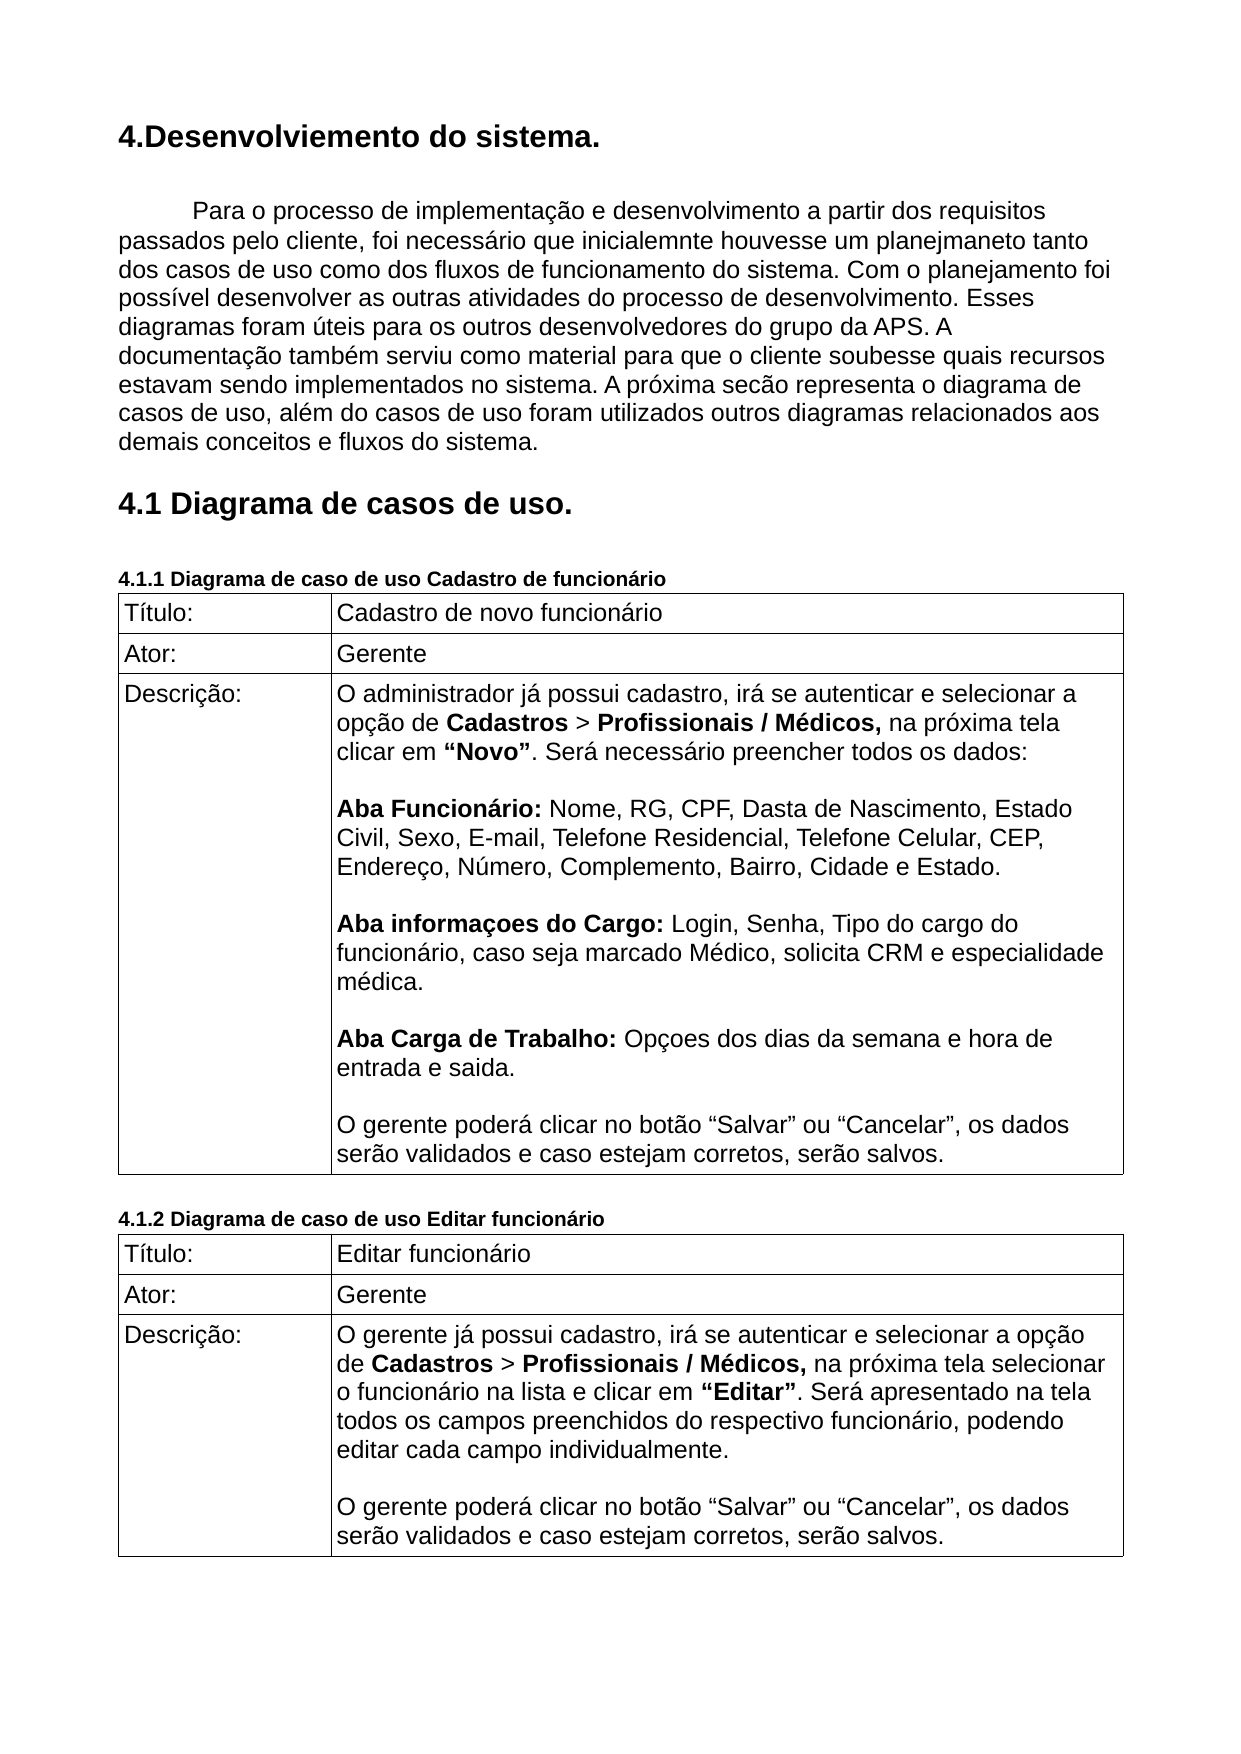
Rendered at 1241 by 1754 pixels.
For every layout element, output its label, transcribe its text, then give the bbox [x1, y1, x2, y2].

table_cell Ator: [119, 1275, 331, 1314]
table_cell O gerente já possui cadastro, irá se autenticar e selecionar a opção de Cadastros > Profissionais / Médicos, na próxima tela selecionar o funcionário na lista e clicar em “Editar”. Será apresentado na tela todos os campos preenchidos do respectivo funcionário, podendo editar cada campo individualmente. O gerente poderá clicar no botão “Salvar” ou “Cancelar”, os dados serão validados e caso estejam corretos, serão salvos. [332, 1315, 1123, 1556]
table_header Título: [119, 1235, 331, 1274]
table_cell Ator: [119, 634, 331, 673]
table_header Cadastro de novo funcionário [332, 594, 1123, 633]
text 4.1.1 Diagrama de caso de uso Cadastro de funcionário [118, 557, 1122, 592]
table_cell Gerente [332, 634, 1123, 673]
table_header Editar funcionário [332, 1235, 1123, 1274]
text 4.1.2 Diagrama de caso de uso Editar funcionário [118, 1197, 1122, 1233]
text 4.1 Diagrama de casos de uso. [118, 485, 1122, 521]
table_cell Descrição: [119, 1315, 331, 1556]
table_cell O administrador já possui cadastro, irá se autenticar e selecionar a opção de Cadastros > Profissionais / Médicos, na próxima tela clicar em “Novo”. Será necessário preencher todos os dados: Aba Funcionário: Nome, RG, CPF, Dasta de Nascimento, Estado Civil, Sexo, E-mail, Telefone Residencial, Telefone Celular, CEP, Endereço, Número, Complemento, Bairro, Cidade e Estado. Aba informaçoes do Cargo: Login, Senha, Tipo do cargo do funcionário, caso seja marcado Médico, solicita CRM e especialidade médica. Aba Carga de Trabalho: Opçoes dos dias da semana e hora de entrada e saida. O gerente poderá clicar no botão “Salvar” ou “Cancelar”, os dados serão validados e caso estejam corretos, serão salvos. [332, 674, 1123, 1173]
table_cell Gerente [332, 1275, 1123, 1314]
text Para o processo de implementação e desenvolvimento a partir dos requisitos passados pelo cliente, foi necessário que inicialemnte houvesse um planejmaneto tanto dos casos de uso como dos fluxos de funcionamento do sistema. Com o planejamento foi possível desenvolver as outras atividades do processo de desenvolvimento. Esses diagramas foram úteis para os outros desenvolvedores do grupo da APS. A documentação também serviu como material para que o cliente soubesse quais recursos estavam sendo implementados no sistema. A próxima secão representa o diagrama de casos de uso, além do casos de uso foram utilizados outros diagramas relacionados aos demais conceitos e fluxos do sistema. [118, 190, 1122, 456]
table_cell Descrição: [119, 674, 331, 1173]
table_header Título: [119, 594, 331, 633]
text 4.Desenvolviemento do sistema. [118, 118, 1122, 154]
